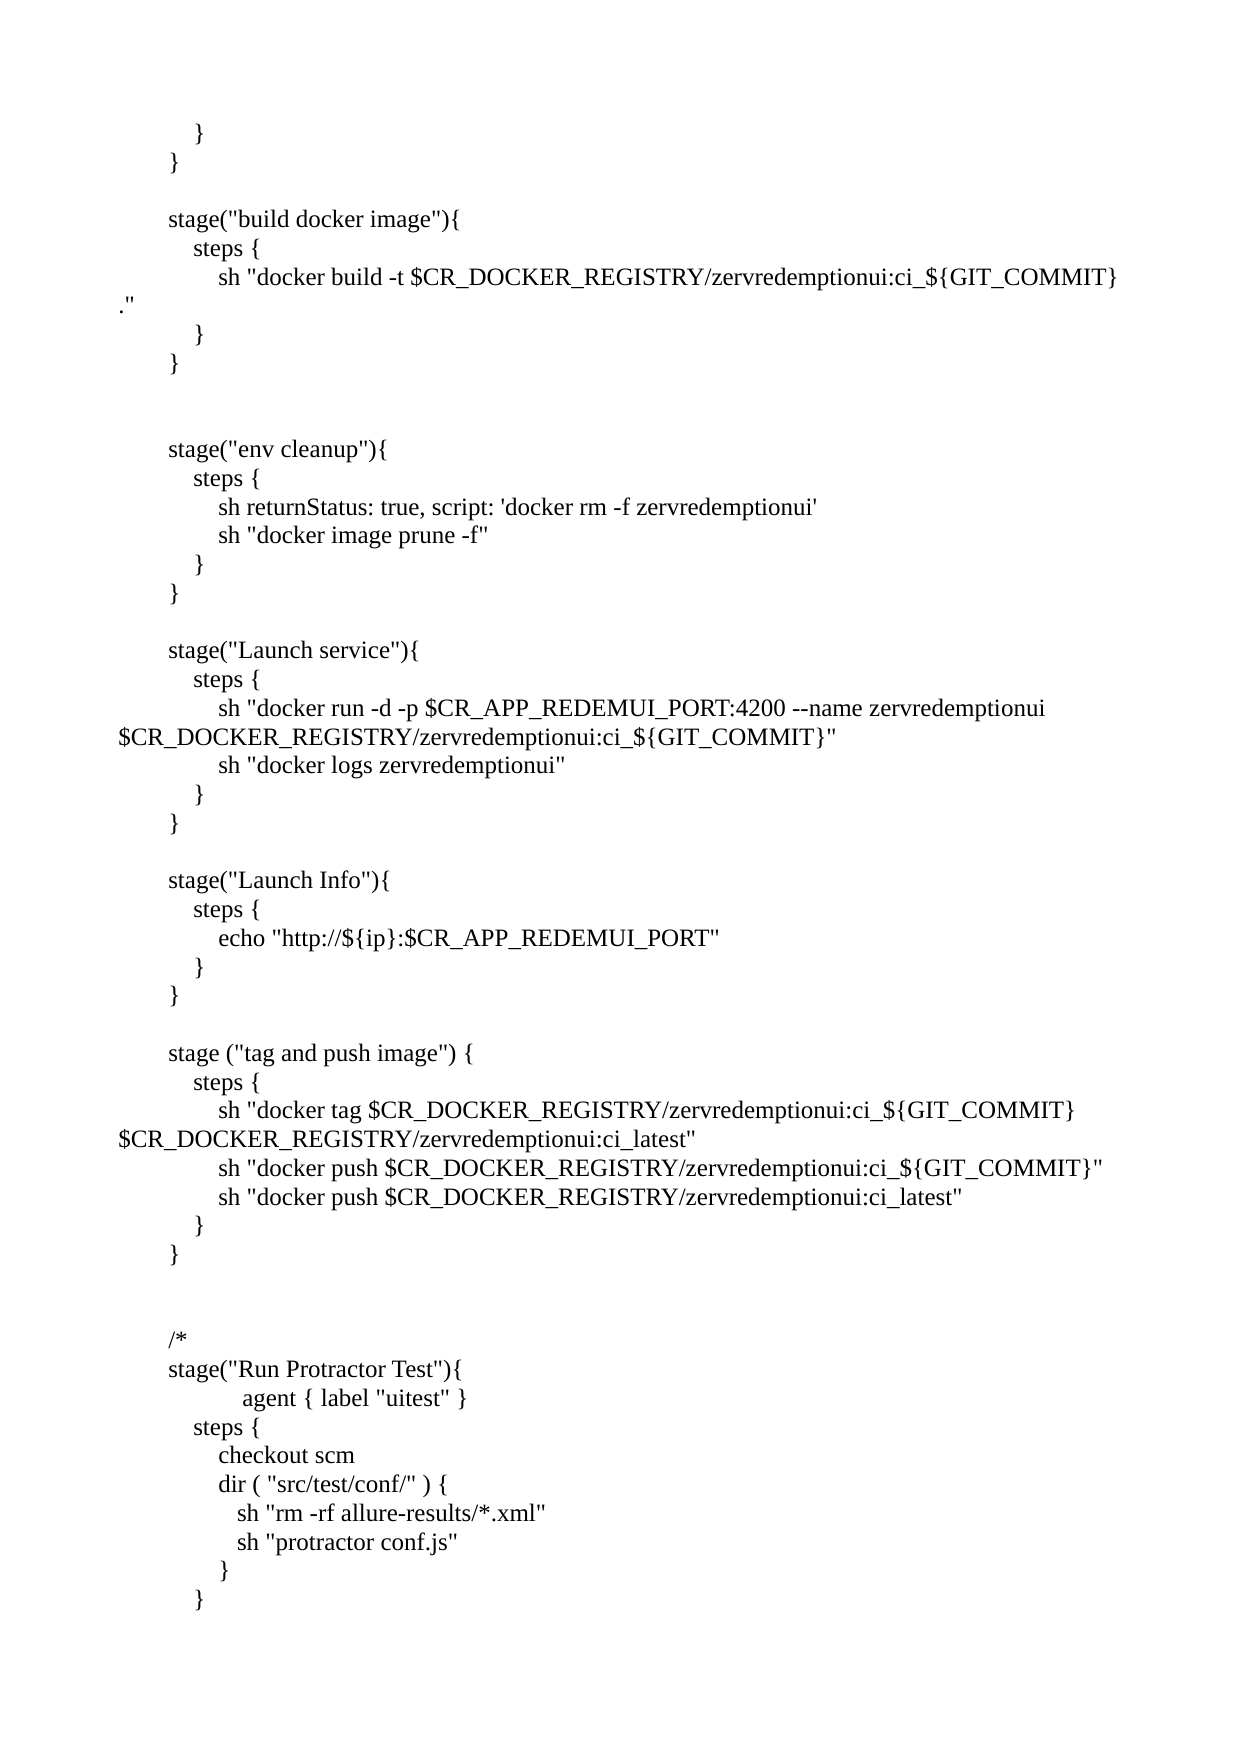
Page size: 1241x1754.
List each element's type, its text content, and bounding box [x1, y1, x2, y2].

text steps { [118, 1412, 1122, 1441]
text } [118, 779, 1122, 808]
text sh "docker build -t $CR_DOCKER_REGISTRY/zervredemptionui:ci_${GIT_COMMIT} ." [118, 262, 1122, 319]
text sh "docker push $CR_DOCKER_REGISTRY/zervredemptionui:ci_${GIT_COMMIT}" [118, 1153, 1122, 1182]
text steps { [118, 664, 1122, 693]
text /* [118, 1326, 1122, 1354]
text } [118, 808, 1122, 837]
text } [118, 1239, 1122, 1268]
text } [118, 549, 1122, 578]
text } [118, 118, 1122, 147]
text steps { [118, 233, 1122, 262]
text } [118, 1584, 1122, 1613]
text } [118, 578, 1122, 607]
text agent { label "uitest" } [118, 1383, 1122, 1412]
text } [118, 952, 1122, 981]
text stage("Launch Info"){ [118, 866, 1122, 894]
text sh "docker tag $CR_DOCKER_REGISTRY/zervredemptionui:ci_${GIT_COMMIT} $CR_DOCKER_REGISTRY/zervredemptionui:ci_latest" [118, 1096, 1122, 1153]
text sh "docker image prune -f" [118, 521, 1122, 549]
text sh "docker logs zervredemptionui" [118, 751, 1122, 779]
text } [118, 1211, 1122, 1239]
text stage("Run Protractor Test"){ [118, 1354, 1122, 1383]
text } [118, 348, 1122, 377]
text steps { [118, 463, 1122, 492]
text steps { [118, 1067, 1122, 1096]
text sh "rm -rf allure-results/*.xml" [118, 1498, 1122, 1527]
text echo "http://${ip}:$CR_APP_REDEMUI_PORT" [118, 923, 1122, 952]
text } [118, 147, 1122, 176]
text stage("Launch service"){ [118, 636, 1122, 664]
text } [118, 981, 1122, 1009]
text checkout scm [118, 1441, 1122, 1469]
text stage("env cleanup"){ [118, 434, 1122, 463]
text sh "docker run -d -p $CR_APP_REDEMUI_PORT:4200 --name zervredemptionui $CR_DOCKER_REGISTRY/zervredemptionui:ci_${GIT_COMMIT}" [118, 693, 1122, 751]
text stage ("tag and push image") { [118, 1038, 1122, 1067]
text sh returnStatus: true, script: 'docker rm -f zervredemptionui' [118, 492, 1122, 521]
text sh "protractor conf.js" [118, 1527, 1122, 1556]
text } [118, 1556, 1122, 1584]
text } [118, 319, 1122, 348]
text dir ( "src/test/conf/" ) { [118, 1469, 1122, 1498]
text stage("build docker image"){ [118, 204, 1122, 233]
text steps { [118, 894, 1122, 923]
text sh "docker push $CR_DOCKER_REGISTRY/zervredemptionui:ci_latest" [118, 1182, 1122, 1211]
